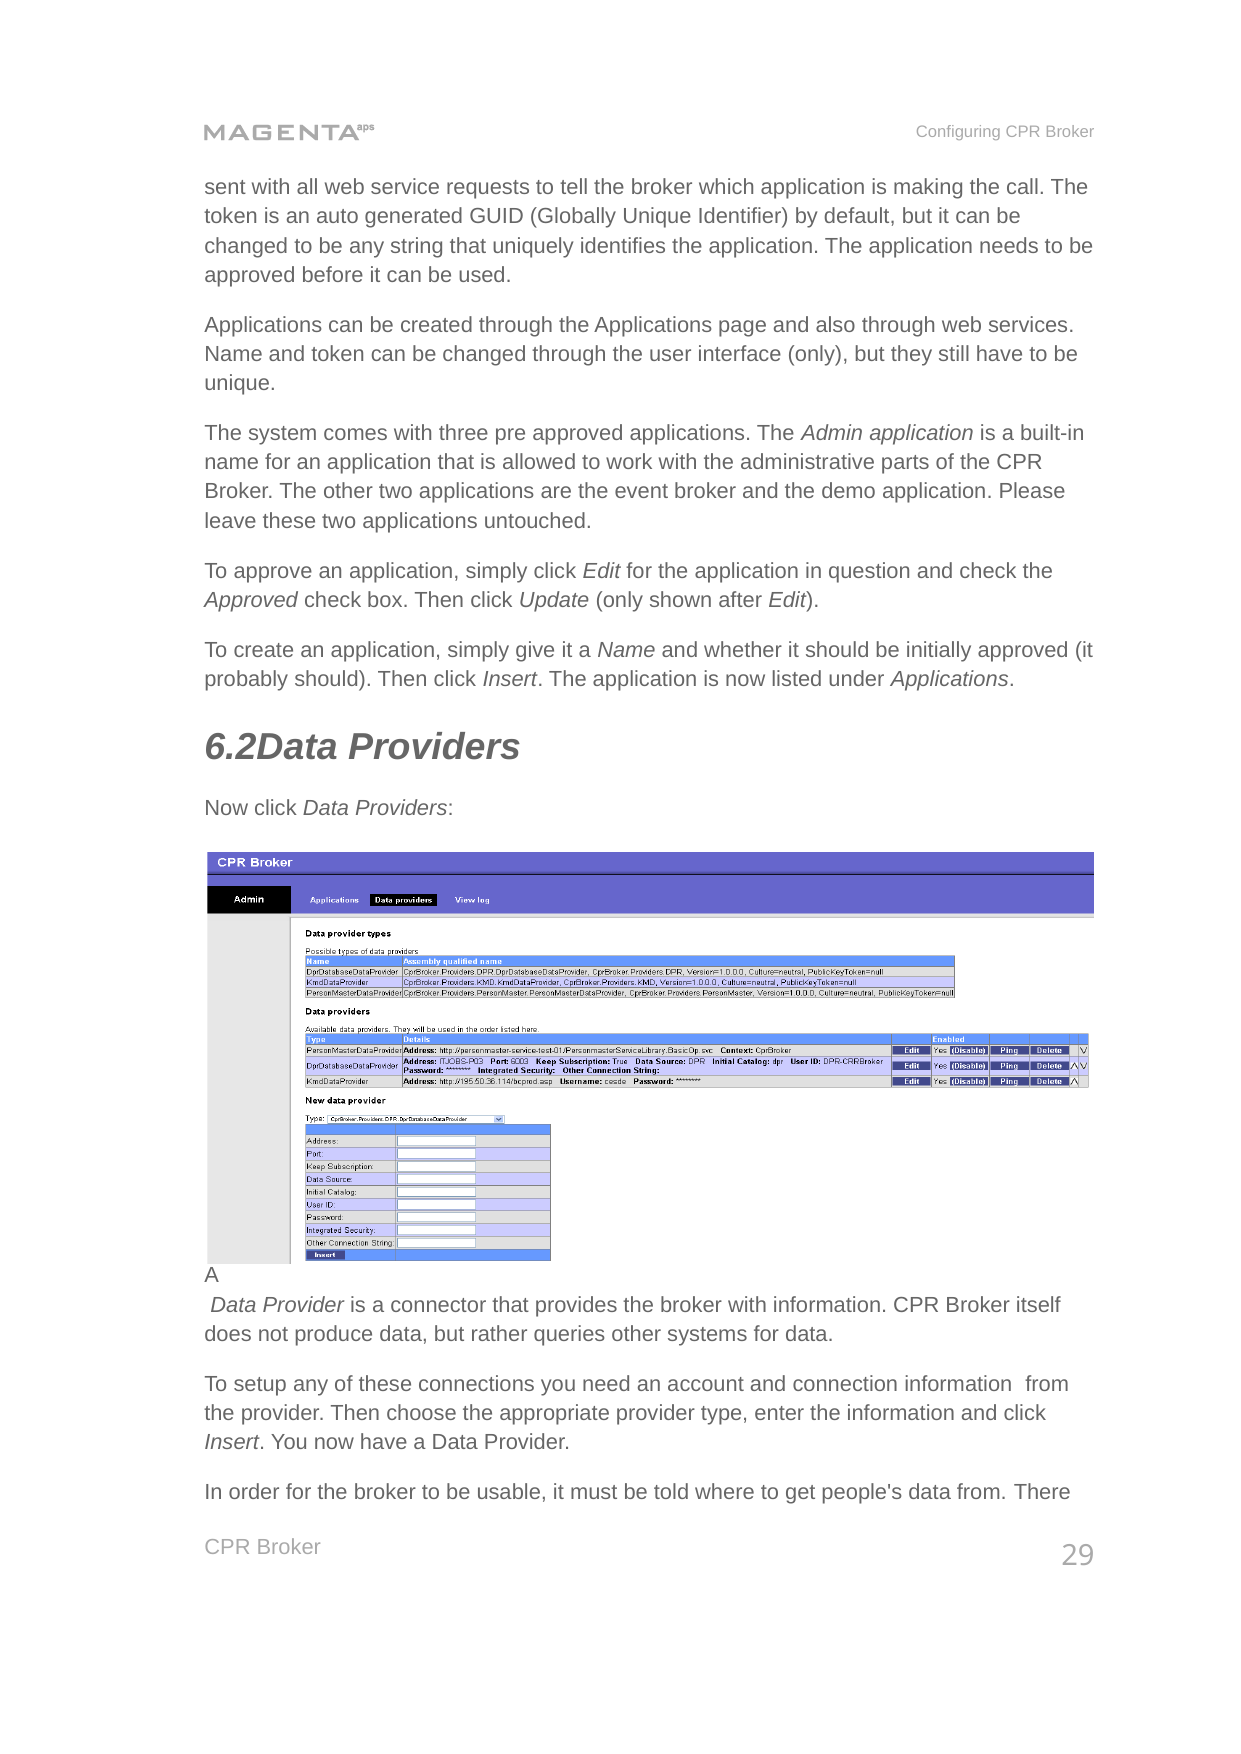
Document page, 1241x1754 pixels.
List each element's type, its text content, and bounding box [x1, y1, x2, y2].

text Now click Data Providers: [204, 792, 1094, 821]
text Applications can be created through the Applications page and also through web services. Name and token can be changed through the user interface (only), but they still have to be unique. [204, 309, 1094, 396]
text To setup any of these connections you need an account and connection information from the provider. Then choose the appropriate provider type, enter the information and click Insert. You now have a Data Provider. [204, 1368, 1094, 1455]
text To approve an application, simply click Edit for the application in question and check the Approved check box. Then click Update (only shown after Edit). [204, 555, 1094, 613]
text To create an application, simply give it a Name and whether it should be initially approved (it probably should). Then click Insert. The application is now listed under Applications. [204, 634, 1094, 692]
text In order for the broker to be usable, it must be told where to get people's data from. There [204, 1476, 1094, 1505]
text A Data Provider is a connector that provides the broker with information. CPR Broker itself does not produce data, but rather queries other systems for data. [204, 842, 1094, 1347]
text sent with all web service requests to tell the broker which application is making the call. The token is an auto generated GUID (Globally Unique Identifier) by default, but it can be changed to be any string that uniquely identifies the application. The application needs to be approved before it can be used. [204, 171, 1094, 288]
picture [207, 852, 1094, 1264]
subtitle Data Providers [204, 713, 1094, 771]
text The system comes with three pre approved applications. The Admin application is a built-in name for an application that is allowed to work with the administrative parts of the CPR Broker. The other two applications are the event broker and the demo application. Please leave these two applications untouched. [204, 417, 1094, 534]
